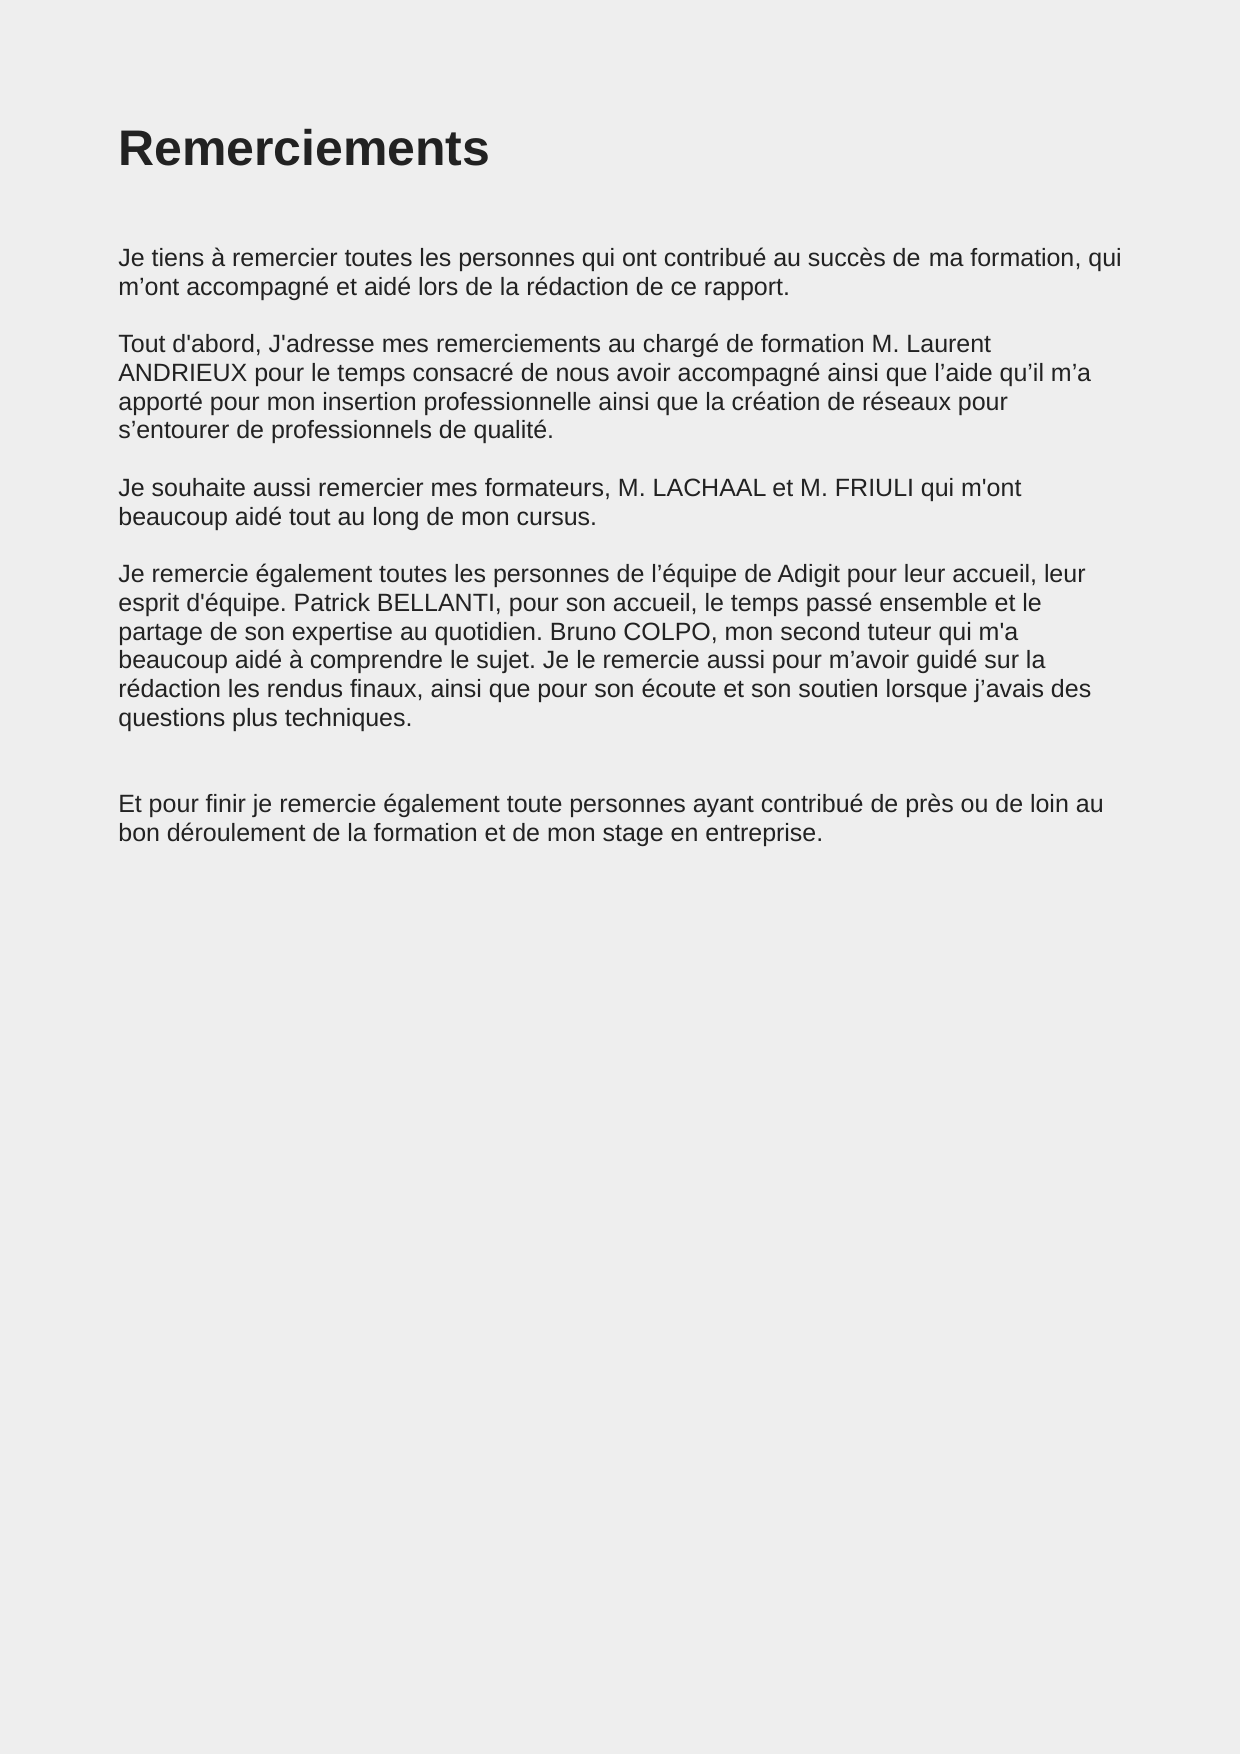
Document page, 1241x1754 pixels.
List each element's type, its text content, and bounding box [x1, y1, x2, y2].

text Et pour finir je remercie également toute personnes ayant contribué de près ou de loin au bon déroulement de la formation et de mon stage en entreprise. [118, 789, 1122, 846]
text Je souhaite aussi remercier mes formateurs, M. LACHAAL et M. FRIULI qui m'ont beaucoup aidé tout au long de mon cursus. [118, 473, 1122, 530]
text Je remercie également toutes les personnes de l’équipe de Adigit pour leur accueil, leur esprit d'équipe. Patrick BELLANTI, pour son accueil, le temps passé ensemble et le partage de son expertise au quotidien. Bruno COLPO, mon second tuteur qui m'a beaucoup aidé à comprendre le sujet. Je le remercie aussi pour m’avoir guidé sur la rédaction les rendus finaux, ainsi que pour son écoute et son soutien lorsque j’avais des questions plus techniques. [118, 559, 1122, 731]
text Tout d'abord, J'adresse mes remerciements au chargé de formation M. Laurent ANDRIEUX pour le temps consacré de nous avoir accompagné ainsi que l’aide qu’il m’a apporté pour mon insertion professionnelle ainsi que la création de réseaux pour s’entourer de professionnels de qualité. [118, 329, 1122, 444]
text Remerciements [118, 118, 1122, 176]
text Je tiens à remercier toutes les personnes qui ont contribué au succès de ma formation, qui m’ont accompagné et aidé lors de la rédaction de ce rapport. [118, 243, 1122, 300]
